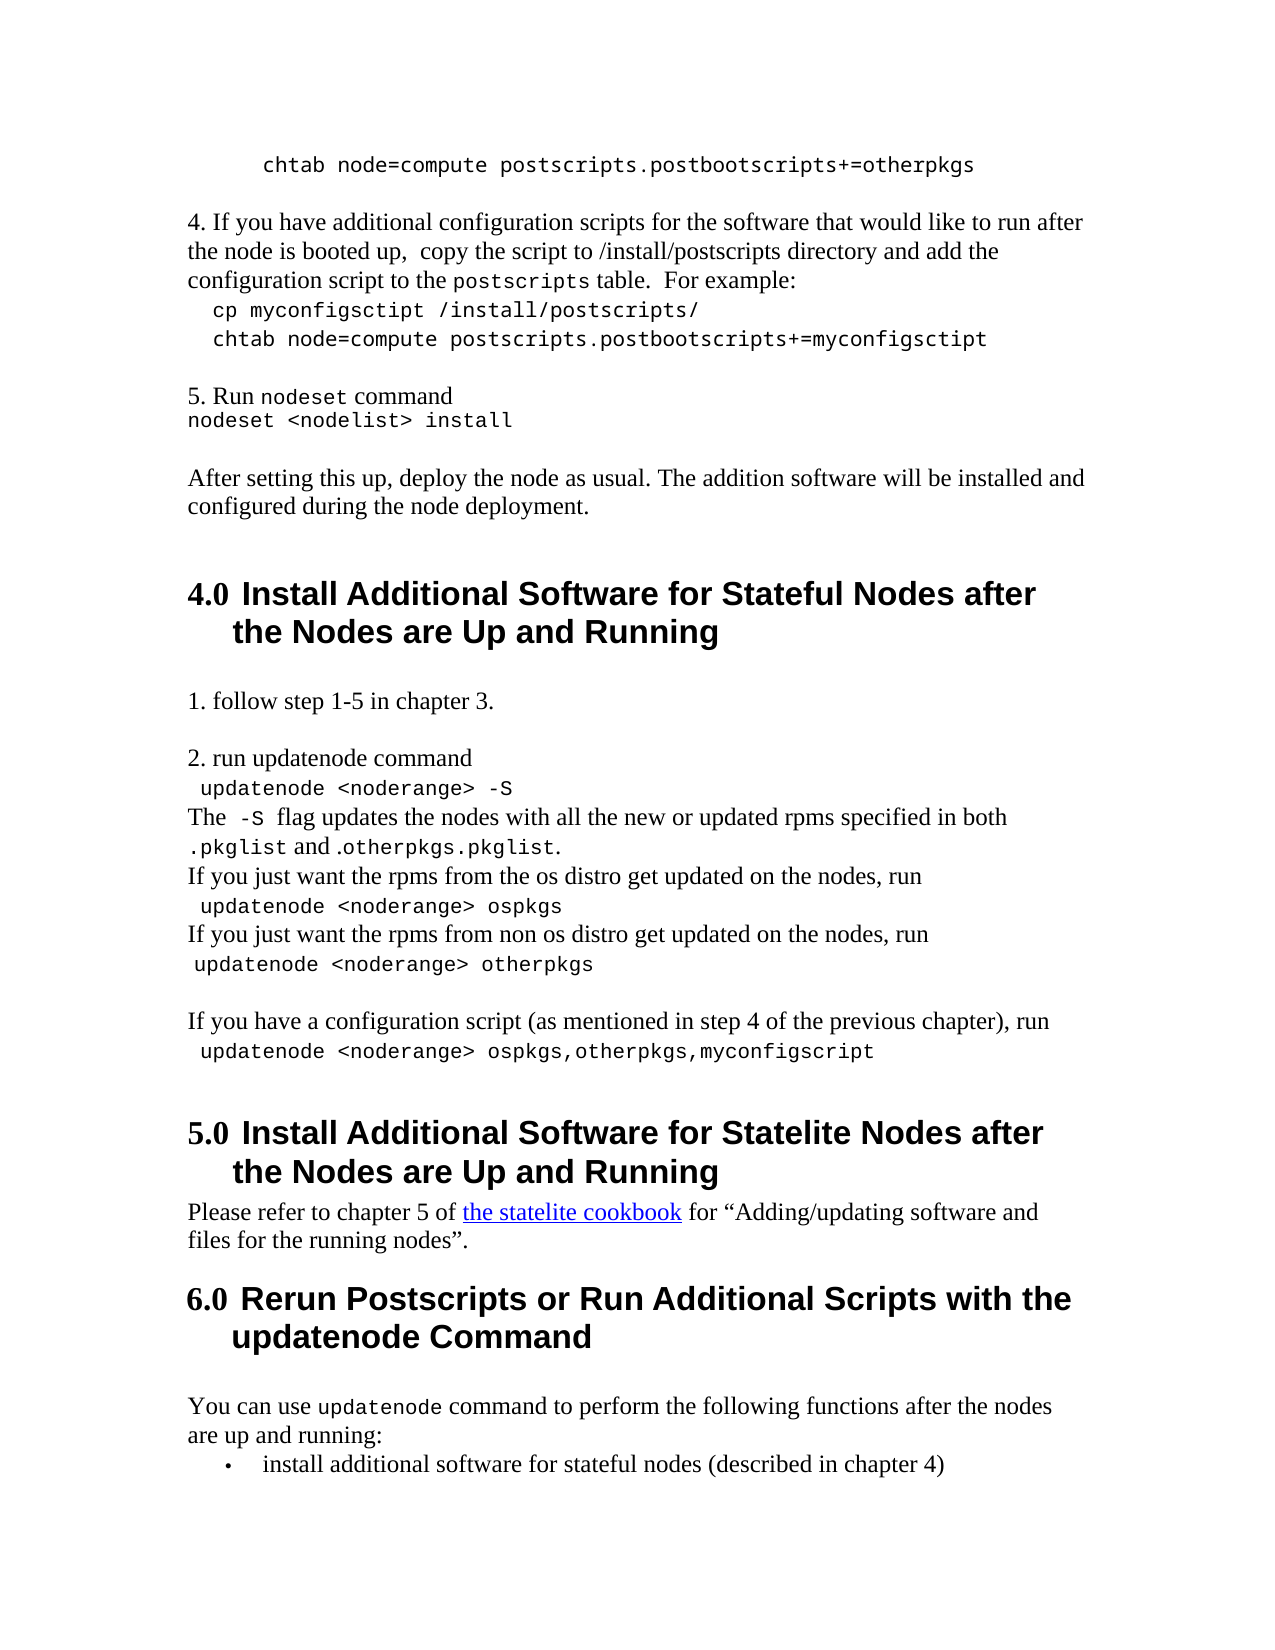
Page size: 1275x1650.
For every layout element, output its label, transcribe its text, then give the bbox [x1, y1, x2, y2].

text If you just want the rpms from the os distro get updated on the nodes, run [187, 861, 1087, 890]
text nodeset <nodelist> install [187, 410, 1087, 434]
list install additional software for stateful nodes (described in chapter 4) [225, 1449, 1087, 1478]
text 5. Run nodeset command [187, 381, 1087, 410]
text After setting this up, deploy the node as usual. The addition software will be installed and configured during the node deployment. [187, 463, 1087, 520]
text chtab node=compute postscripts.postbootscripts+=otherpkgs [262, 150, 1087, 178]
text The -S flag updates the nodes with all the new or updated rpms specified in both .pkglist and .otherpkgs.pkglist. [187, 802, 1087, 861]
text If you just want the rpms from non os distro get updated on the nodes, run [187, 919, 1087, 948]
text updatenode <noderange> ospkgs [187, 890, 1087, 919]
text chtab node=compute postscripts.postbootscripts+=myconfigsctipt [187, 324, 1087, 352]
text 4. If you have additional configuration scripts for the software that would like to run after the node is booted up, copy the script to /install/postscripts directory and add the configuration script to the postscripts table. For example: [187, 207, 1087, 294]
text 2. run updatenode command [187, 743, 1087, 772]
text updatenode <noderange> ospkgs,otherpkgs,myconfigscript [187, 1035, 1087, 1065]
subtitle Rerun Postscripts or Run Additional Scripts with the updatenode Command [186, 1279, 1087, 1356]
text You can use updatenode command to perform the following functions after the nodes are up and running: [187, 1391, 1087, 1449]
text cp myconfigsctipt /install/postscripts/ [187, 294, 1087, 324]
subtitle Install Additional Software for Statelite Nodes after the Nodes are Up and Running [187, 1113, 1087, 1190]
text updatenode <noderange> otherpkgs [187, 948, 1087, 978]
text If you have a configuration script (as mentioned in step 4 of the previous chapter), run [187, 1006, 1087, 1035]
subtitle Install Additional Software for Stateful Nodes after the Nodes are Up and Running [187, 574, 1087, 651]
text 1. follow step 1-5 in chapter 3. [187, 686, 1087, 715]
text Please refer to chapter 5 of the statelite cookbook for “Adding/updating software and files for the running nodes”. [187, 1197, 1087, 1254]
text updatenode <noderange> -S [187, 772, 1087, 802]
